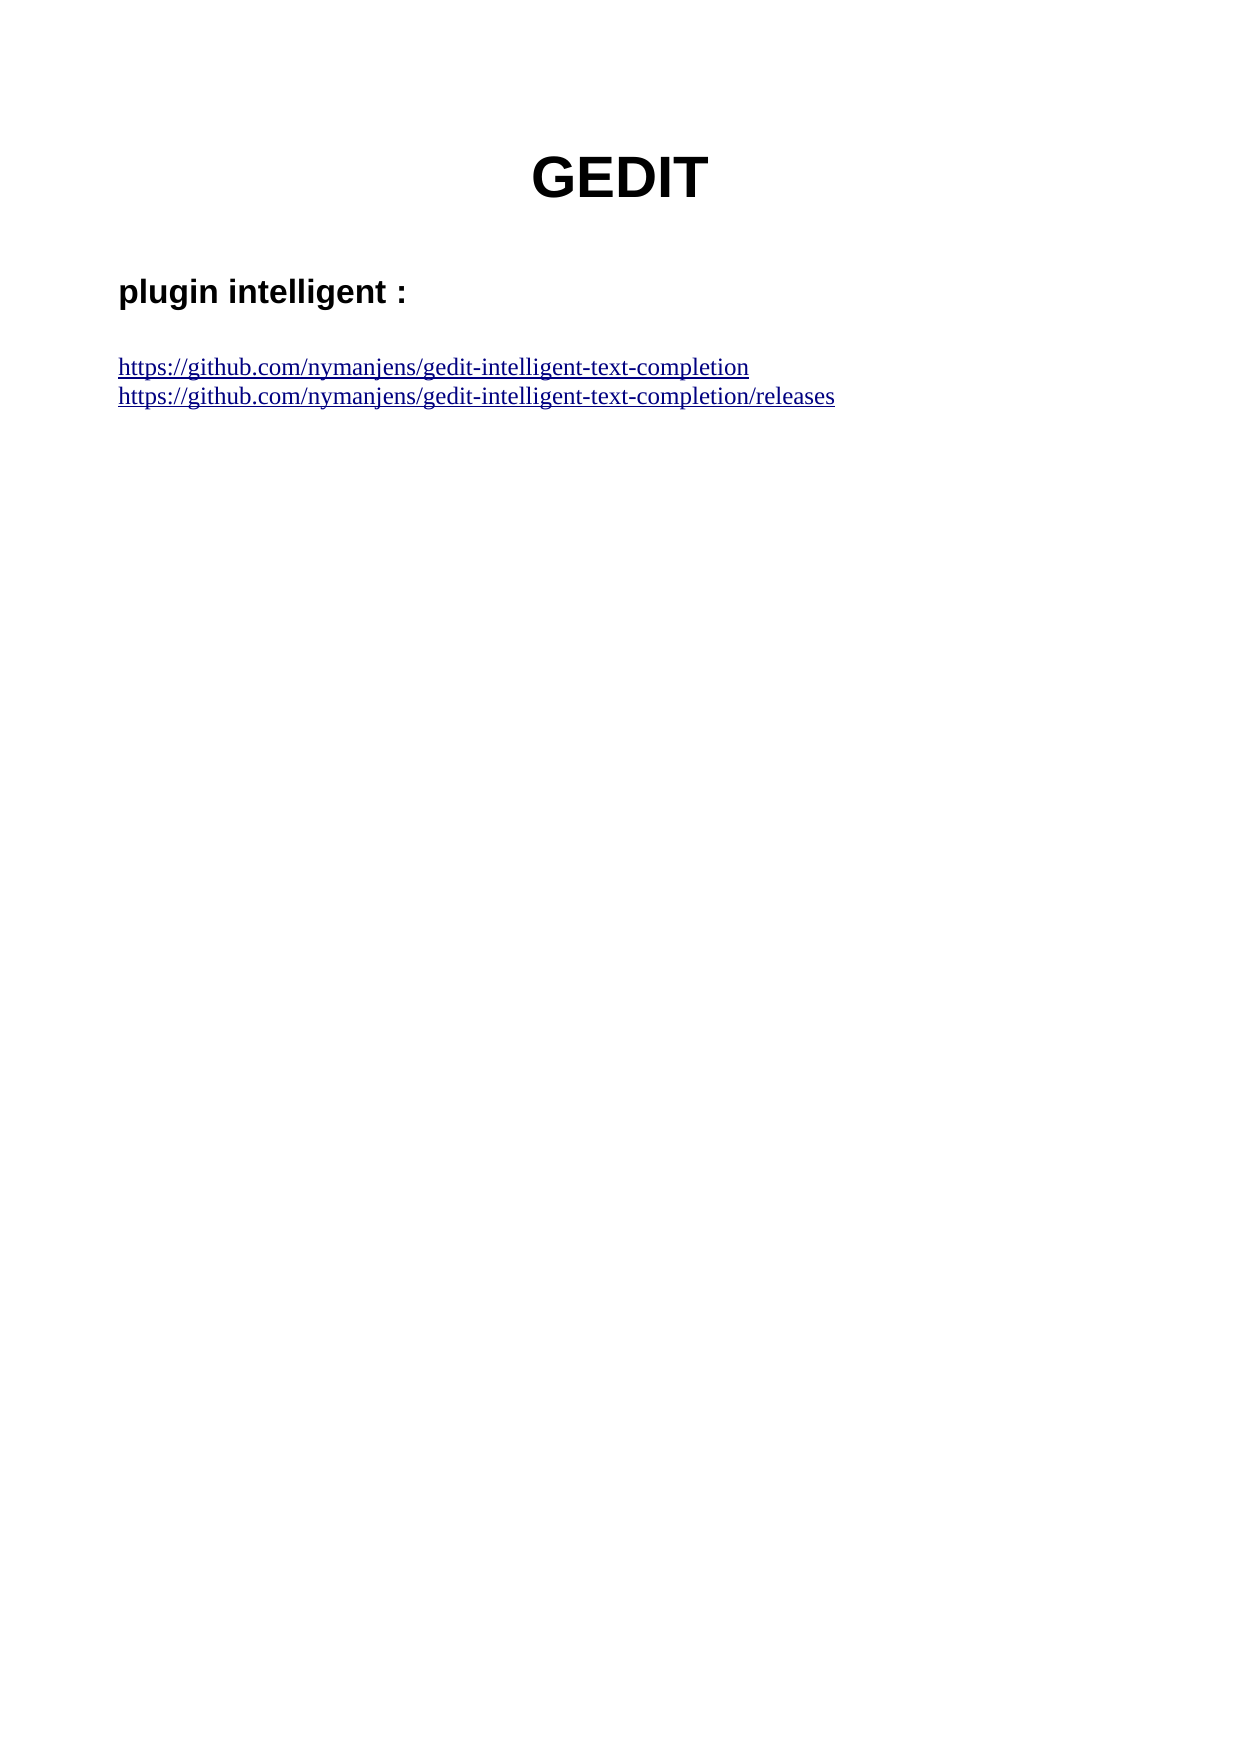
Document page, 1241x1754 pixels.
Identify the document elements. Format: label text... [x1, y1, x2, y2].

subtitle plugin intelligent : [118, 272, 1122, 311]
text https://github.com/nymanjens/gedit-intelligent-text-completion [118, 352, 1122, 381]
title GEDIT [118, 143, 1122, 210]
text https://github.com/nymanjens/gedit-intelligent-text-completion/releases [118, 381, 1122, 410]
